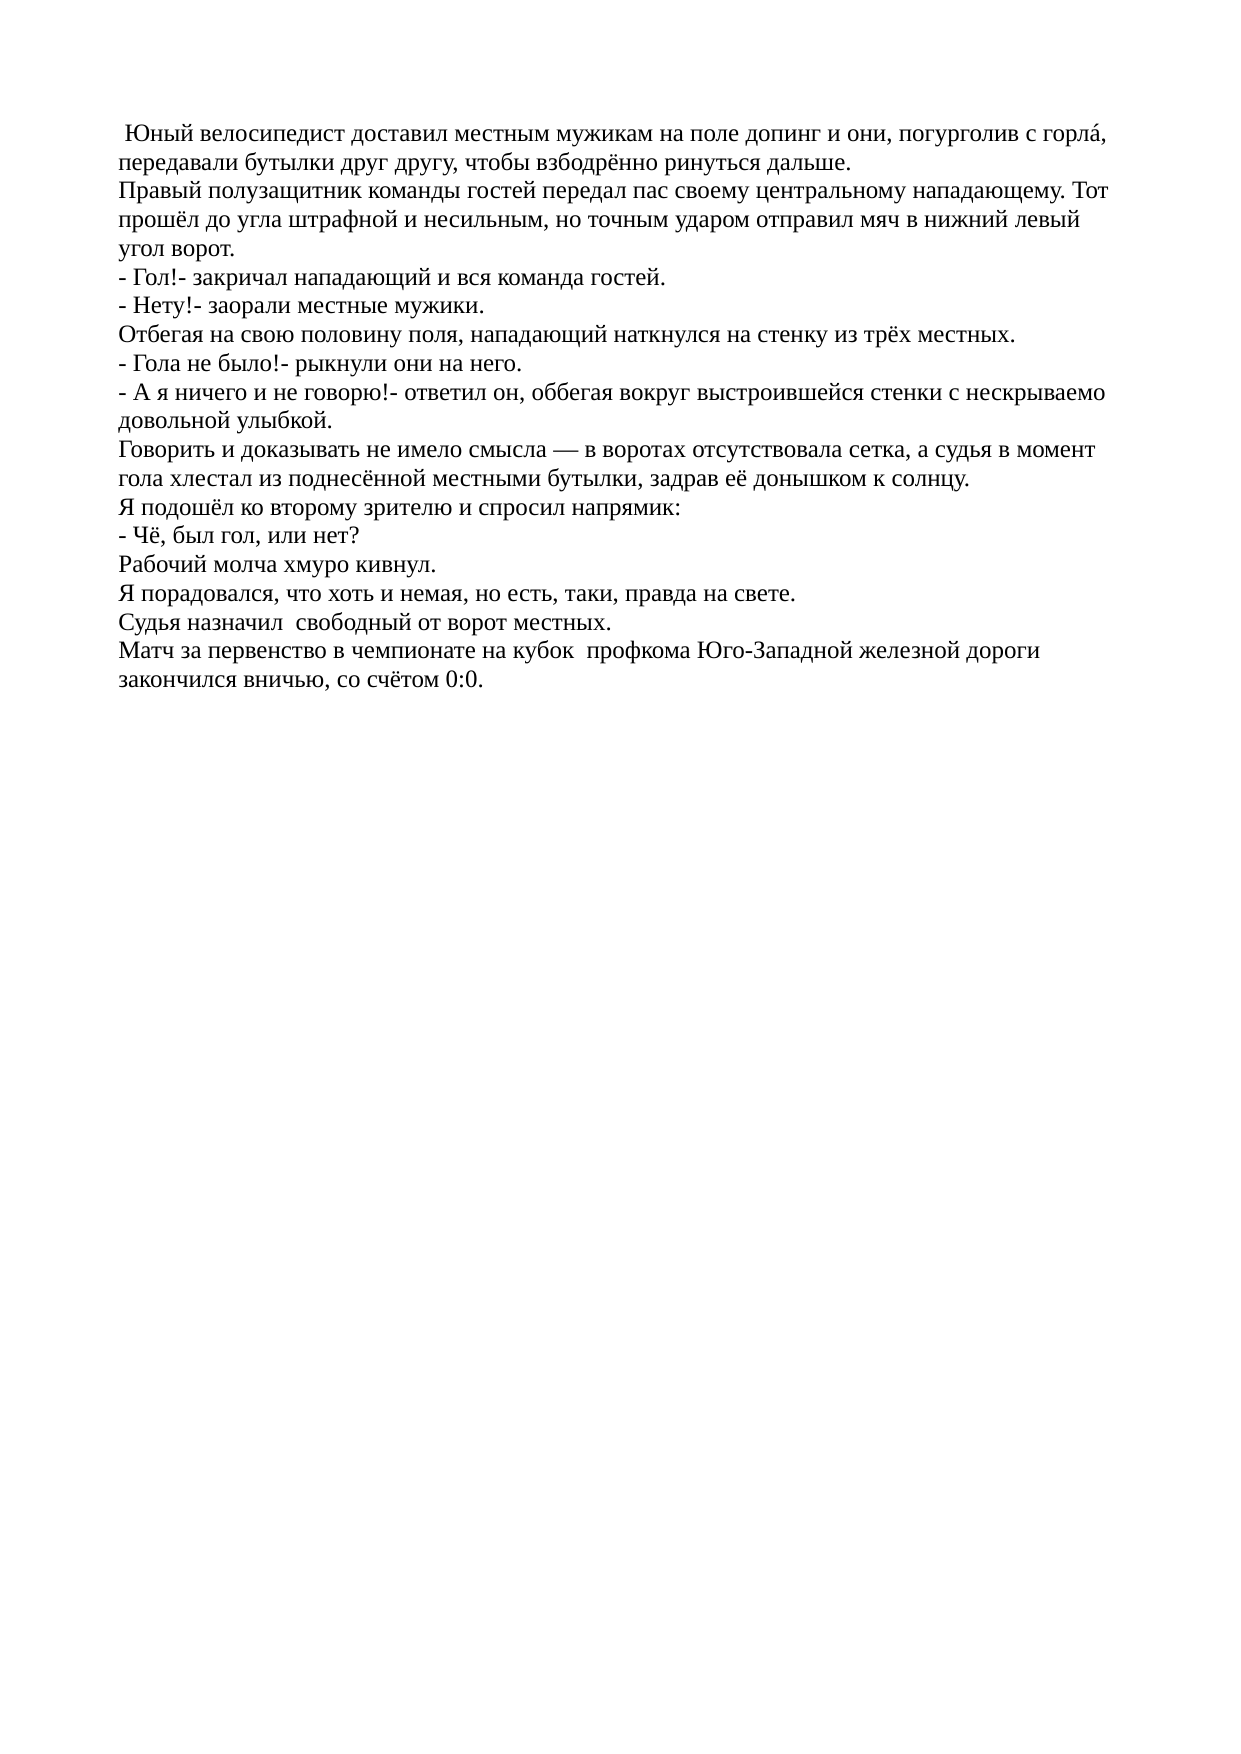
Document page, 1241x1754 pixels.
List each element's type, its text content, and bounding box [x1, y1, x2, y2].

text Матч за первенство в чемпионате на кубок профкома Юго-Западной железной дороги закончился вничью, со счётом 0:0. [118, 636, 1122, 693]
text - Нету!- заорали местные мужики. [118, 291, 1122, 319]
text Я подошёл ко второму зрителю и спросил напрямик: [118, 492, 1122, 521]
text - Чё, был гол, или нет? [118, 521, 1122, 549]
text Правый полузащитник команды гостей передал пас своему центральному нападающему. Тот прошёл до угла штрафной и несильным, но точным ударом отправил мяч в нижний левый угол ворот. [118, 176, 1122, 262]
text - А я ничего и не говорю!- ответил он, оббегая вокруг выстроившейся стенки с нескрываемо довольной улыбкой. [118, 377, 1122, 434]
text Рабочий молча хмуро кивнул. [118, 549, 1122, 578]
text Я порадовался, что хоть и немая, но есть, таки, правда на свете. [118, 578, 1122, 607]
text Говорить и доказывать не имело смысла — в воротах отсутствовала сетка, а судья в момент гола хлестал из поднесённой местными бутылки, задрав её донышком к солнцу. [118, 434, 1122, 492]
text Юный велосипедист доставил местным мужикам на поле допинг и они, погурголив с горлá, передавали бутылки друг другу, чтобы взбодрённо ринуться дальше. [118, 118, 1122, 176]
text Судья назначил свободный от ворот местных. [118, 607, 1122, 636]
text Отбегая на свою половину поля, нападающий наткнулся на стенку из трёх местных. [118, 319, 1122, 348]
text - Гола не было!- рыкнули они на него. [118, 348, 1122, 377]
text - Гол!- закричал нападающий и вся команда гостей. [118, 262, 1122, 291]
